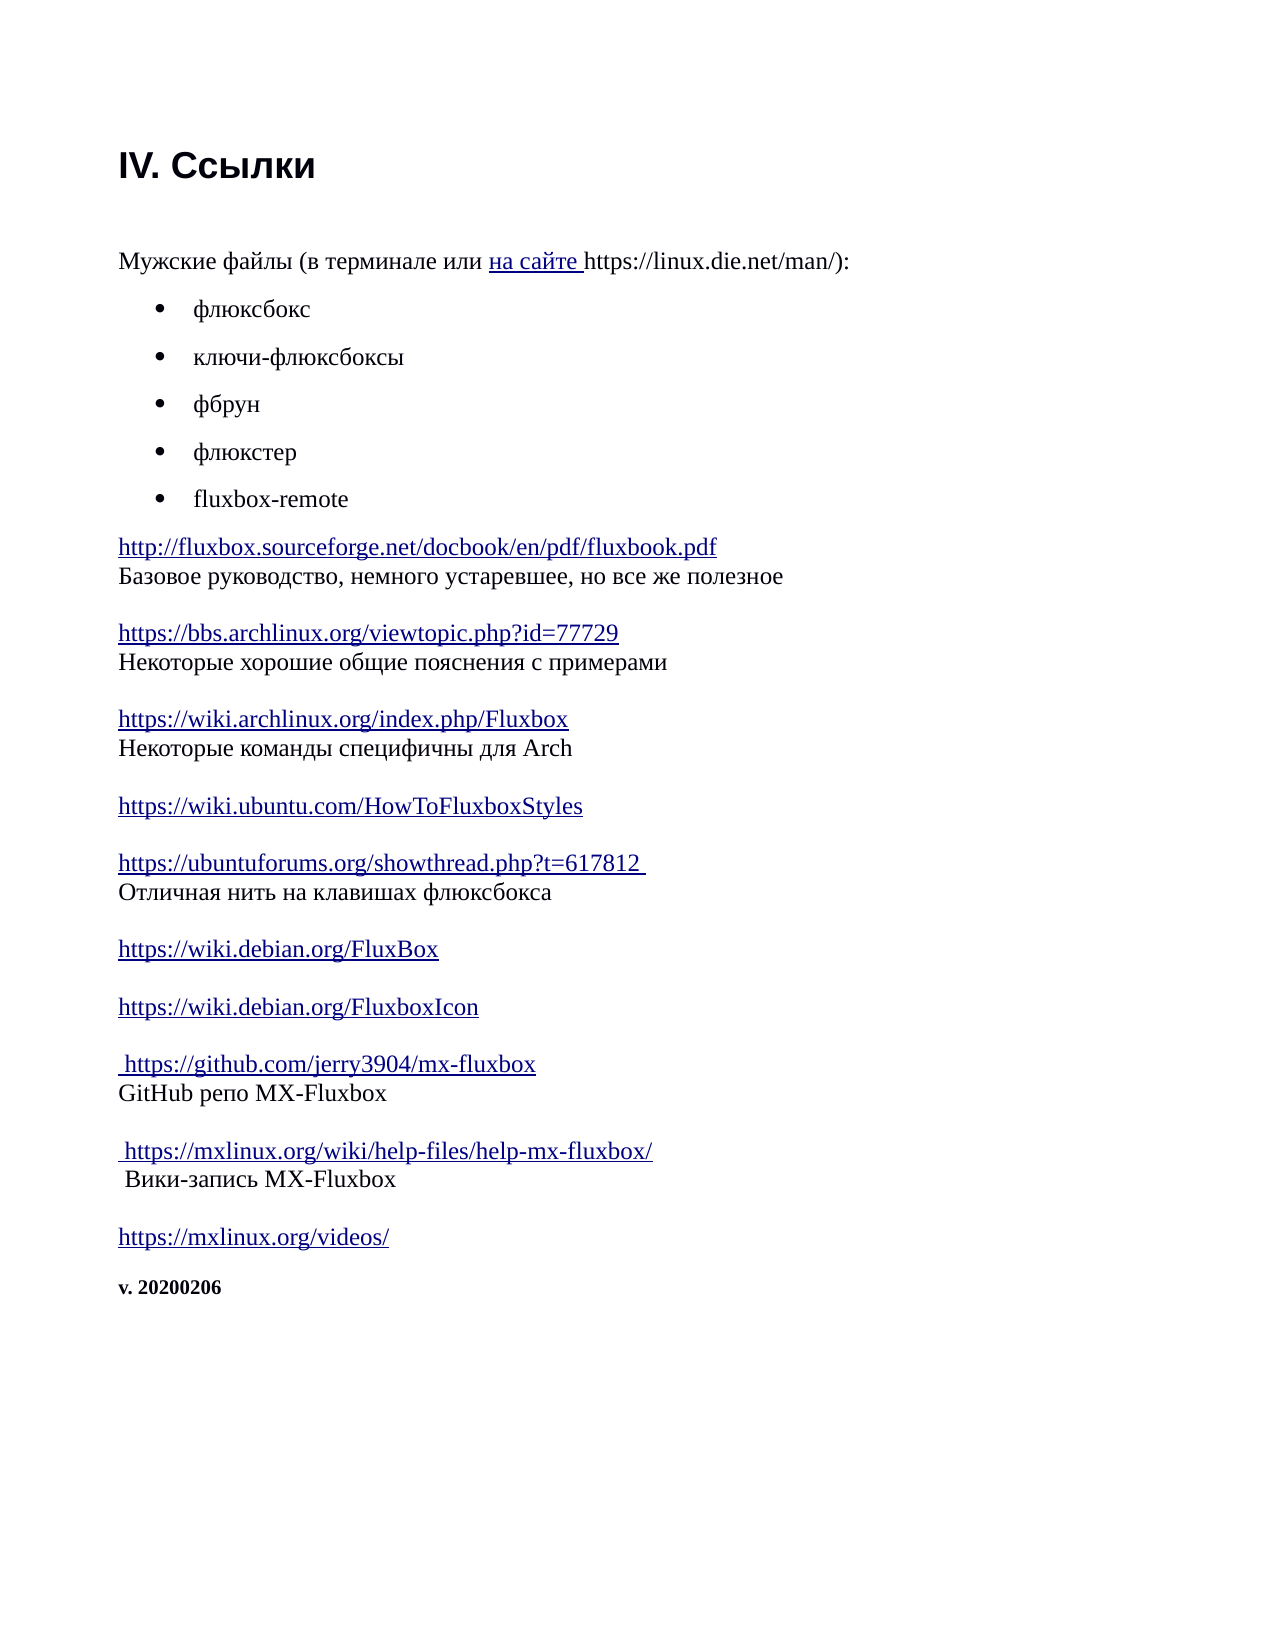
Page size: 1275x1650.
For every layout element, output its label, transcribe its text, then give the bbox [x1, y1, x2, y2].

text https://wiki.debian.org/FluxBox [118, 934, 1157, 963]
text https://github.com/jerry3904/mx-fluxbox [118, 1049, 1157, 1078]
text https://wiki.archlinux.org/index.php/Fluxbox [118, 704, 1157, 733]
text https://wiki.debian.org/FluxboxIcon [118, 992, 1157, 1021]
list флюксбокс [156, 294, 1157, 323]
text v. 20200206 [118, 1275, 1157, 1299]
text http://fluxbox.sourceforge.net/docbook/en/pdf/fluxbook.pdf [118, 532, 1157, 561]
list фбрун [156, 389, 1157, 418]
subtitle IV. Ссылки [118, 143, 1157, 186]
text Вики-запись MX-Fluxbox [118, 1164, 1157, 1193]
text Базовое руководство, немного устаревшее, но все же полезное [118, 561, 1157, 589]
text Отличная нить на клавишах флюксбокса [118, 877, 1157, 906]
text https://mxlinux.org/wiki/help-files/help-mx-fluxbox/ [118, 1136, 1157, 1164]
text Некоторые хорошие общие пояснения с примерами [118, 647, 1157, 676]
text Мужские файлы (в терминале или на сайте https://linux.die.net/man/): [118, 246, 1157, 275]
list ключи-флюксбоксы [156, 342, 1157, 370]
text Некоторые команды специфичны для Arch [118, 733, 1157, 762]
list fluxbox-remote [156, 484, 1157, 513]
list флюкстер [156, 437, 1157, 466]
text GitHub репо MX-Fluxbox [118, 1078, 1157, 1107]
text https://wiki.ubuntu.com/HowToFluxboxStyles [118, 791, 1157, 819]
text https://bbs.archlinux.org/viewtopic.php?id=77729 [118, 618, 1157, 647]
text https://mxlinux.org/videos/ [118, 1222, 1157, 1251]
text https://ubuntuforums.org/showthread.php?t=617812 [118, 848, 1157, 877]
